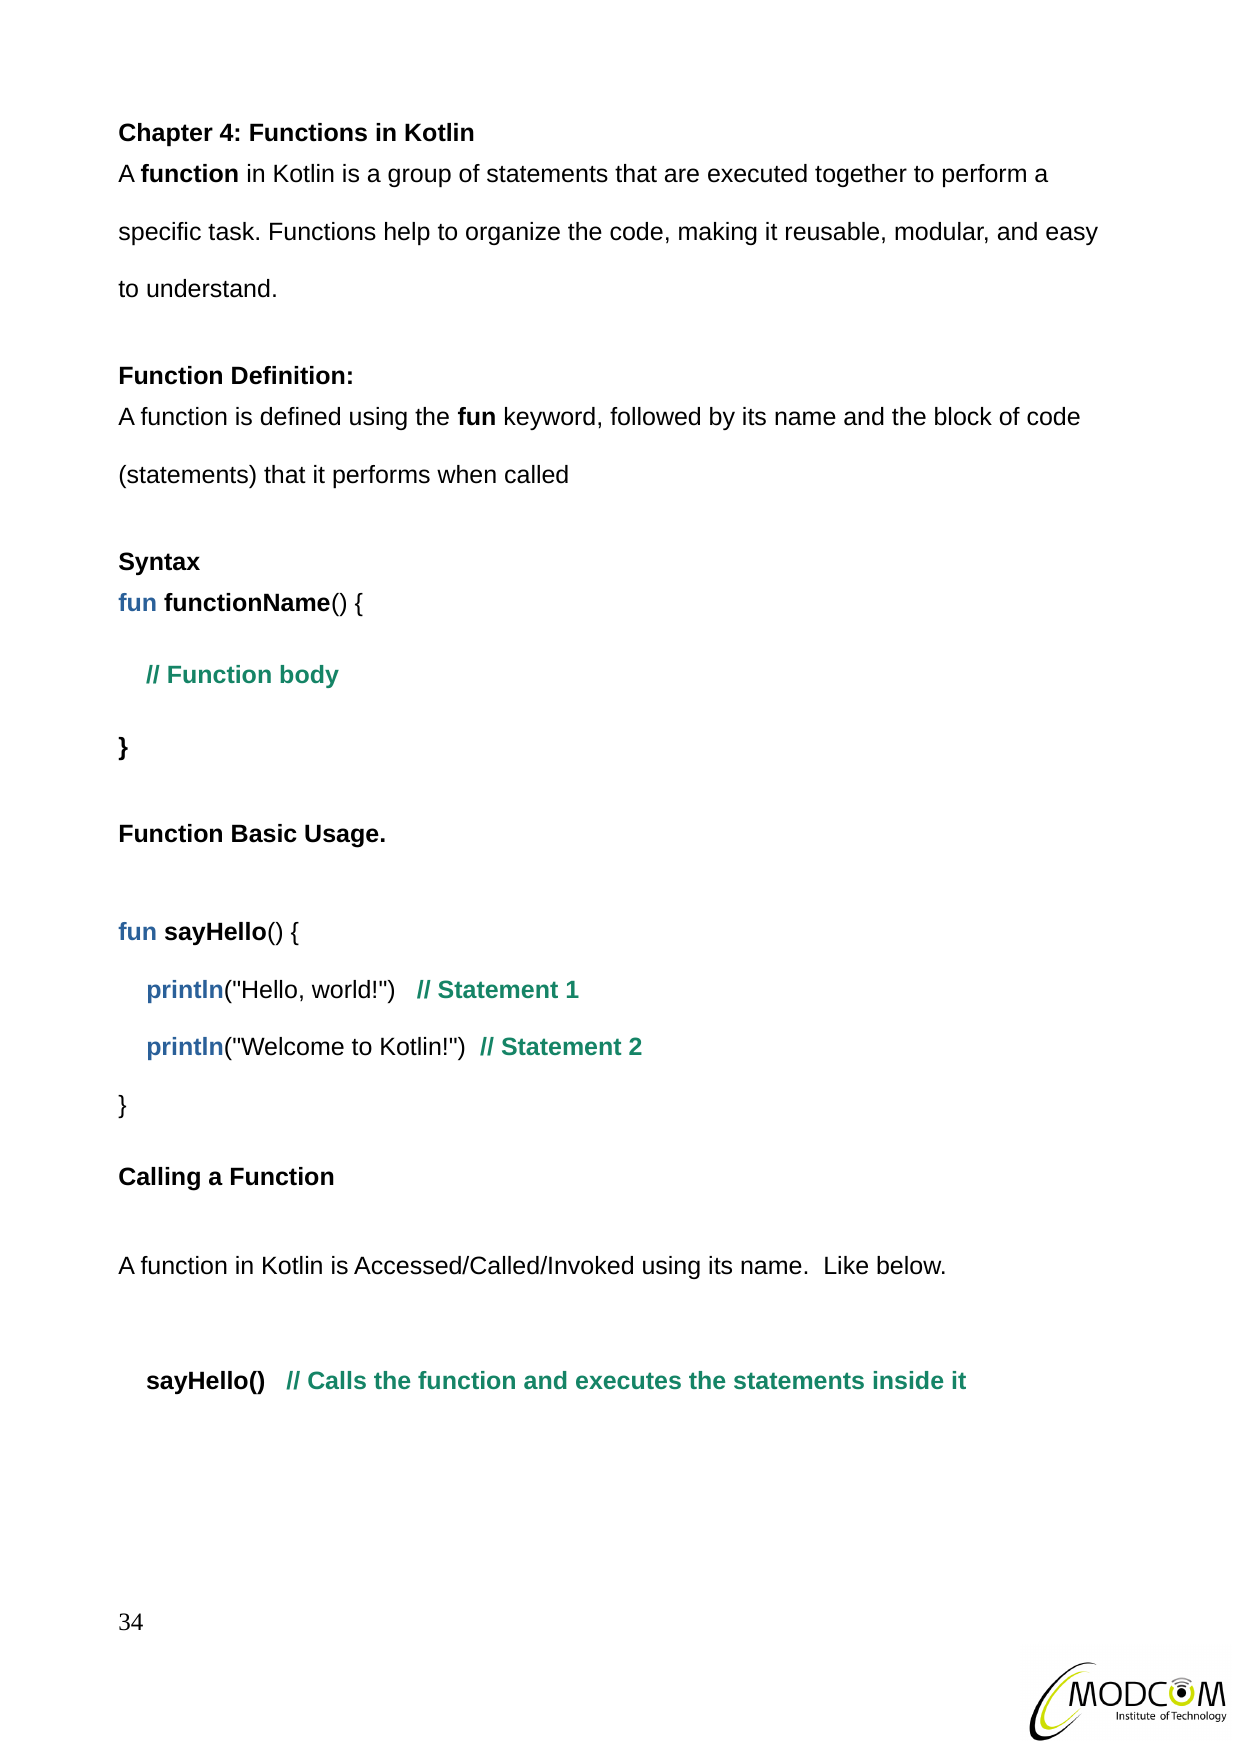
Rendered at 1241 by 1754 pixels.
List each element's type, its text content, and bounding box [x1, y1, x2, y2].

subtitle Function Definition: [118, 361, 1122, 390]
picture [1020, 1644, 1233, 1741]
text fun functionName() { [118, 588, 1122, 616]
text } [118, 1090, 1122, 1118]
subtitle Calling a Function [118, 1162, 1122, 1191]
text } [118, 732, 1122, 761]
text // Function body [118, 660, 1122, 688]
subtitle Function Basic Usage. [118, 818, 1122, 847]
text A function is defined using the fun keyword, followed by its name and the block of code (statements) that it performs when called [118, 402, 1122, 488]
text println("Welcome to Kotlin!") // Statement 2 [118, 1032, 1122, 1061]
text A function in Kotlin is Accessed/Called/Invoked using its name. Like below. [118, 1251, 1122, 1279]
text println("Hello, world!") // Statement 1 [118, 975, 1122, 1003]
text sayHello() // Calls the function and executes the statements inside it [118, 1366, 1122, 1394]
text A function in Kotlin is a group of statements that are executed together to perform a specific task. Functions help to organize the code, making it reusable, modular, and easy to understand. [118, 159, 1122, 303]
subtitle Syntax [118, 546, 1122, 575]
subtitle Chapter 4: Functions in Kotlin [118, 118, 1122, 147]
text fun sayHello() { [118, 917, 1122, 946]
